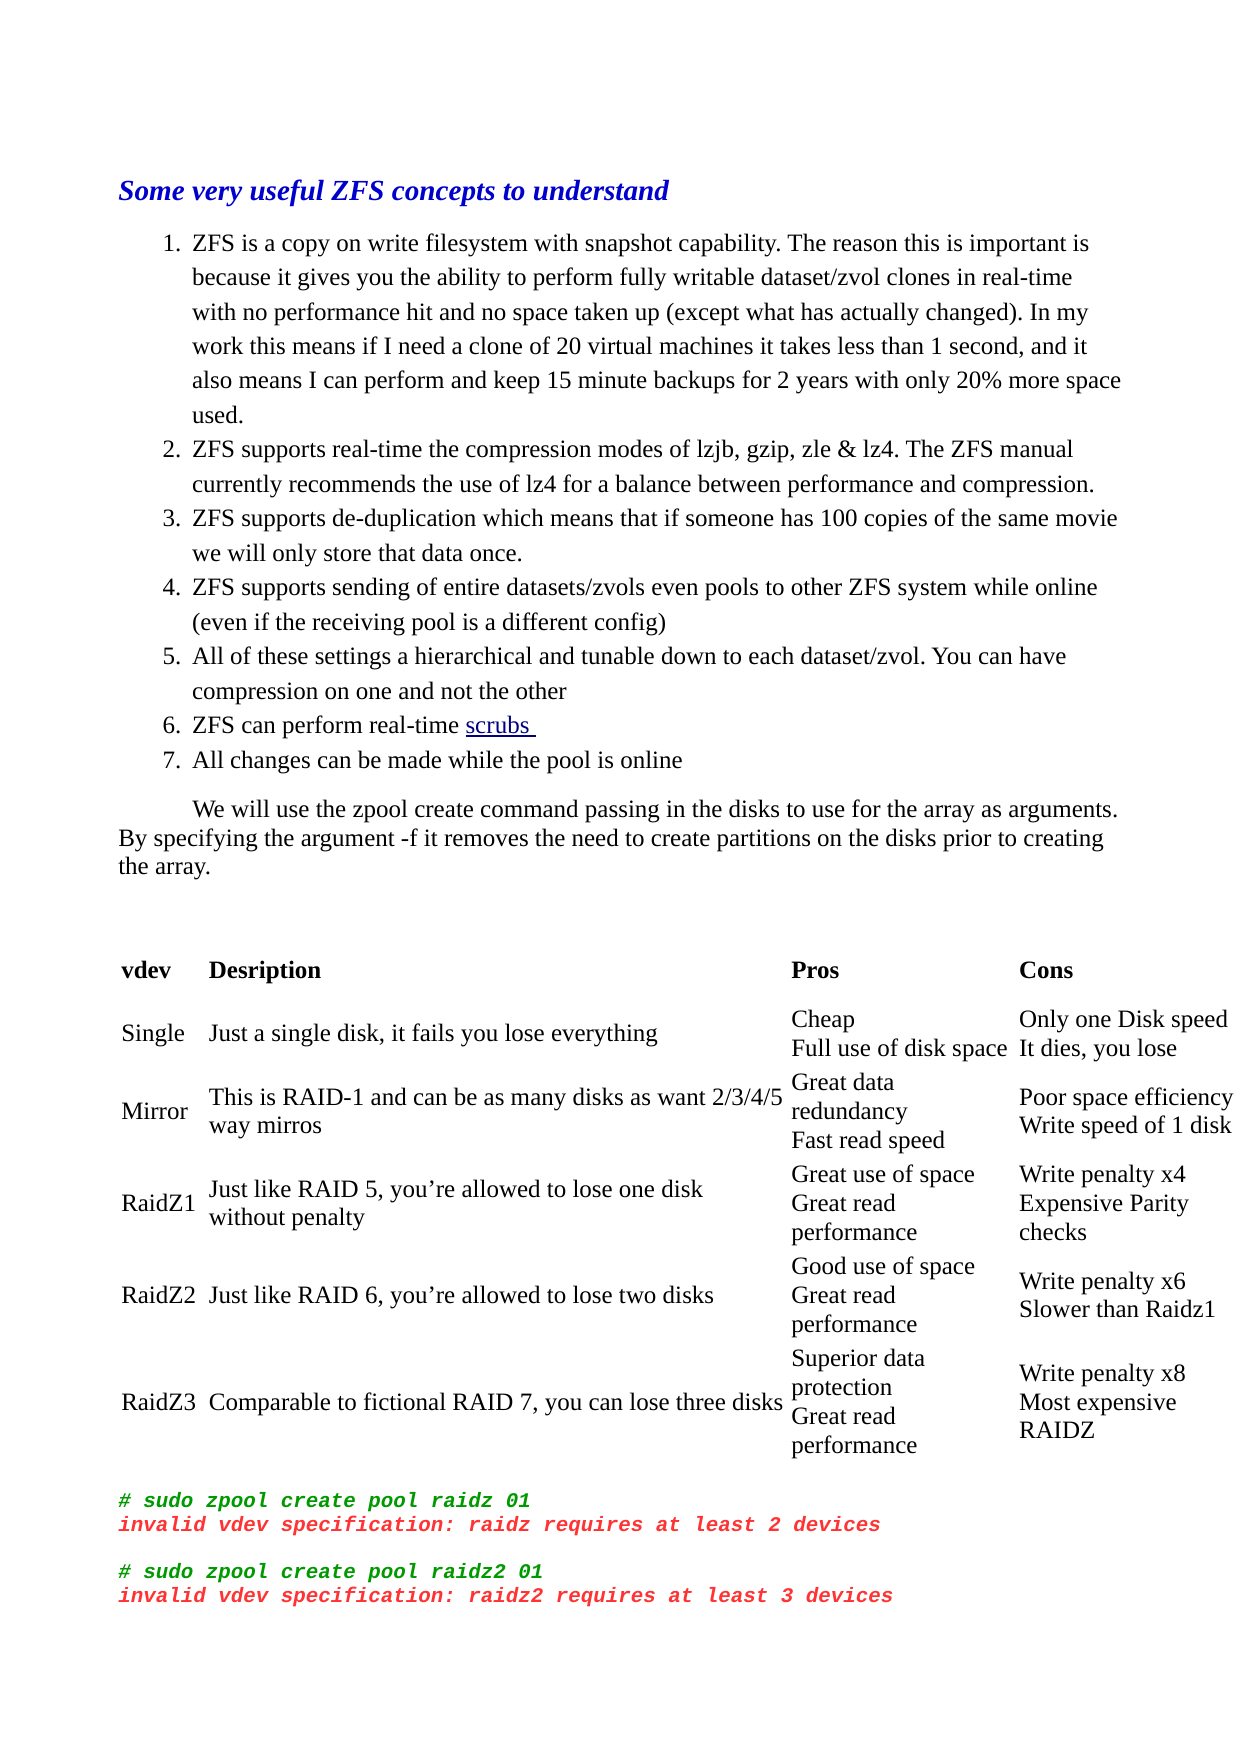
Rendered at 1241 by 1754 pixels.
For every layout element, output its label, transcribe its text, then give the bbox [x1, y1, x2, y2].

list ZFS supports de-duplication which means that if someone has 100 copies of the same movie we will only store that data once. [162, 503, 1122, 567]
list ZFS supports sending of entire datasets/zvols even pools to other ZFS system while online (even if the receiving pool is a different config) [162, 572, 1122, 636]
list All changes can be made while the pool is online [162, 745, 1122, 774]
table_cell Poor space efficiency Write speed of 1 disk [1016, 1064, 1240, 1156]
table_cell This is RAID-1 and can be as many disks as want 2/3/4/5 way mirros [206, 1064, 788, 1156]
text invalid vdev specification: raidz2 requires at least 3 devices [118, 1585, 1122, 1608]
list ZFS is a copy on write filesystem with snapshot capability. The reason this is important is because it gives you the ability to perform fully writable dataset/zvol clones in real-time with no performance hit and no space taken up (except what has actually changed). In my work this means if I need a clone of 20 virtual machines it takes less than 1 second, and it also means I can perform and keep 15 minute backups for 2 years with only 20% more space used. [162, 228, 1122, 429]
table_cell Comparable to fictional RAID 7, you can lose three disks [206, 1341, 788, 1461]
table_cell Single [118, 1001, 206, 1064]
table_header Cons [1016, 938, 1240, 1001]
text # sudo zpool create pool raidz 01 [118, 1490, 1122, 1514]
table_cell Write penalty x8 Most expensive RAIDZ [1016, 1341, 1240, 1461]
table_cell RaidZ1 [118, 1156, 206, 1248]
table_header vdev [118, 938, 206, 1001]
table_cell Great data redundancy Fast read speed [788, 1064, 1016, 1156]
text invalid vdev specification: raidz requires at least 2 devices [118, 1514, 1122, 1537]
table_cell Good use of space Great read performance [788, 1249, 1016, 1341]
table_cell Mirror [118, 1064, 206, 1156]
table_header Desription [206, 938, 788, 1001]
table_cell Superior data protection Great read performance [788, 1341, 1016, 1461]
table_cell Just like RAID 6, you’re allowed to lose two disks [206, 1249, 788, 1341]
list ZFS can perform real-time scrubs [162, 710, 1122, 739]
table_cell RaidZ3 [118, 1341, 206, 1461]
text We will use the zpool create command passing in the disks to use for the array as arguments. By specifying the argument -f it removes the need to create partitions on the disks prior to creating the array. [118, 794, 1122, 880]
list ZFS supports real-time the compression modes of lzjb, gzip, zle & lz4. The ZFS manual currently recommends the use of lz4 for a balance between performance and compression. [162, 434, 1122, 498]
table_cell Only one Disk speed It dies, you lose [1016, 1001, 1240, 1064]
table_cell Write penalty x6 Slower than Raidz1 [1016, 1249, 1240, 1341]
table_cell Great use of space Great read performance [788, 1156, 1016, 1248]
table_cell Just like RAID 5, you’re allowed to lose one disk without penalty [206, 1156, 788, 1248]
table_cell Cheap Full use of disk space [788, 1001, 1016, 1064]
table_cell RaidZ2 [118, 1249, 206, 1341]
table_cell Write penalty x4 Expensive Parity checks [1016, 1156, 1240, 1248]
table_header Pros [788, 938, 1016, 1001]
table_cell Just a single disk, it fails you lose everything [206, 1001, 788, 1064]
text Some very useful ZFS concepts to understand [118, 173, 1122, 206]
text # sudo zpool create pool raidz2 01 [118, 1561, 1122, 1585]
list All of these settings a hierarchical and tunable down to each dataset/zvol. You can have compression on one and not the other [162, 641, 1122, 705]
